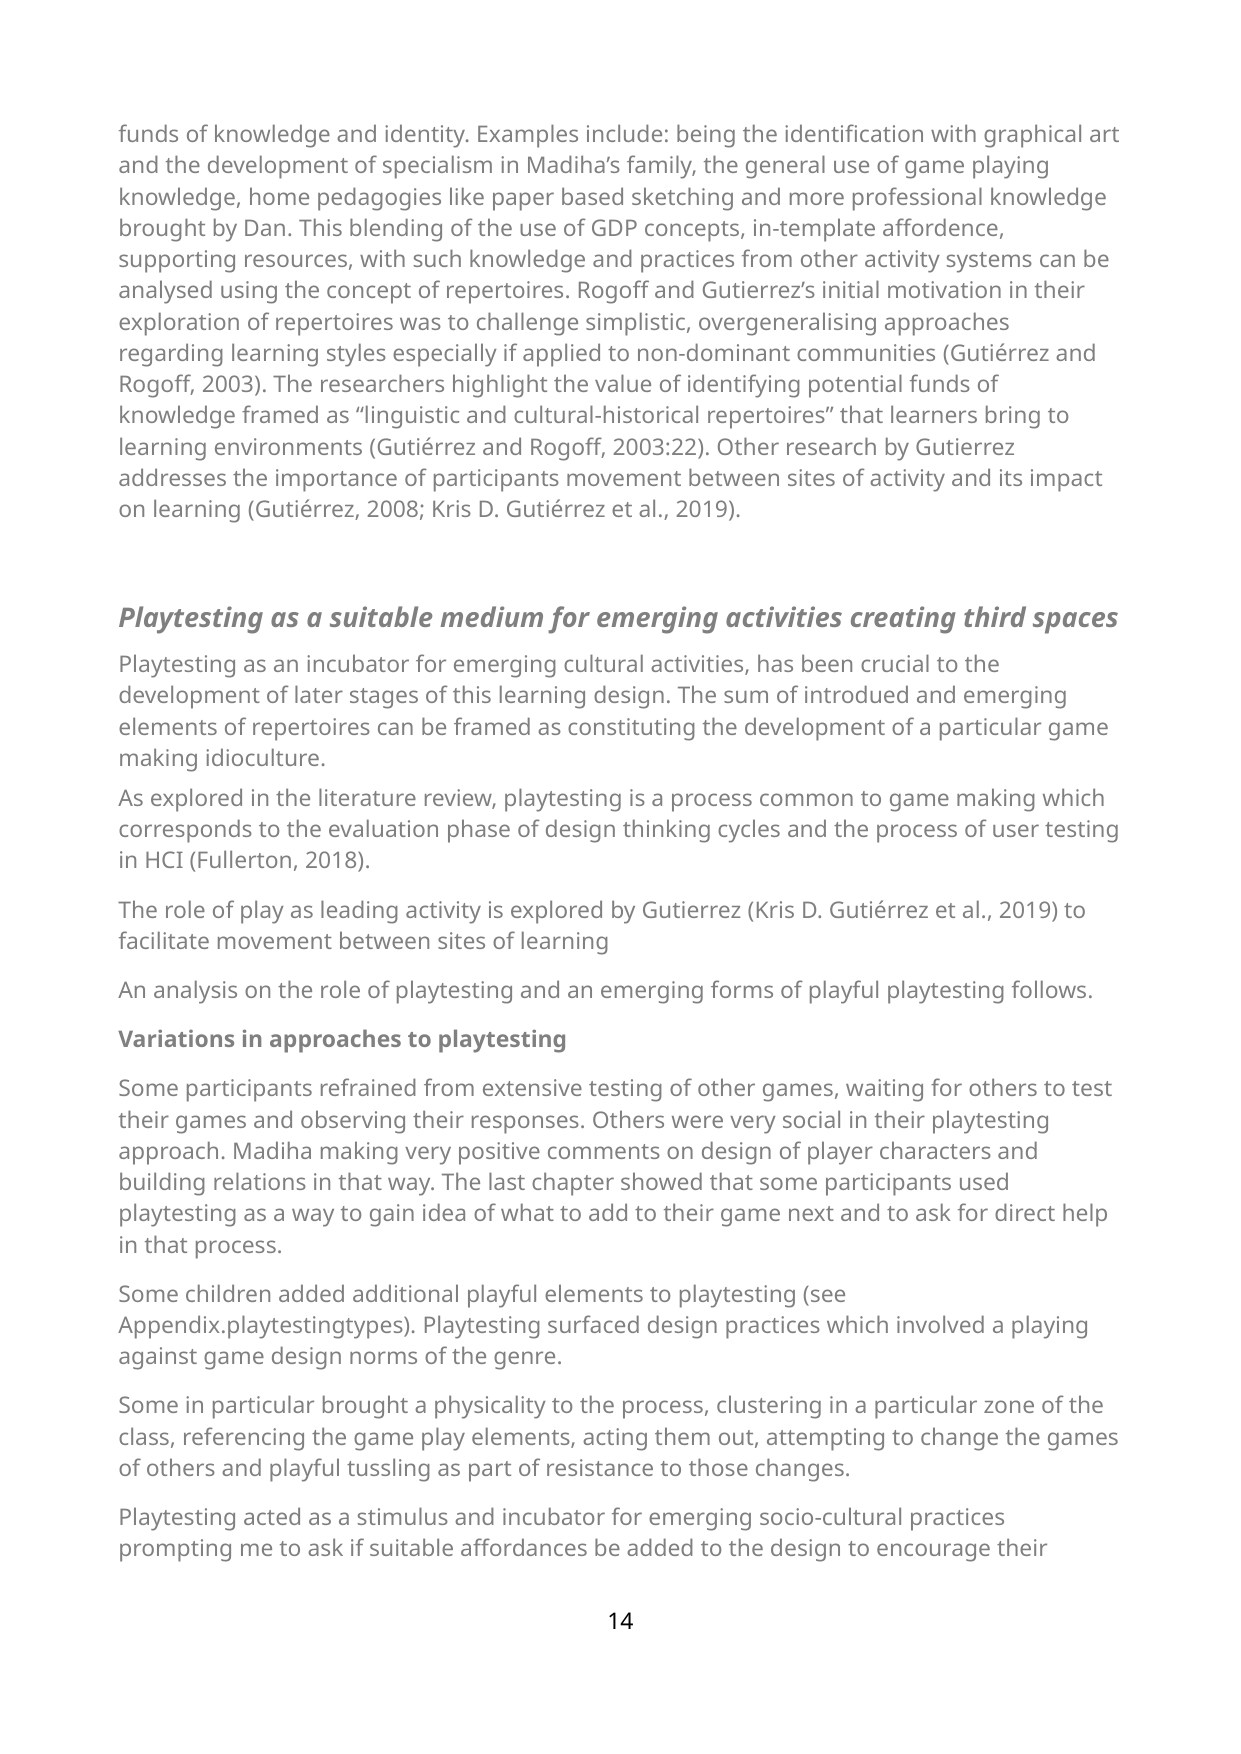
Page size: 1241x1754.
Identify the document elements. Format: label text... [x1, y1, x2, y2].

text Some in particular brought a physicality to the process, clustering in a particular zone of the class, referencing the game play elements, acting them out, attempting to change the games of others and playful tussling as part of resistance to those changes. [118, 1389, 1122, 1483]
text Playtesting as an incubator for emerging cultural activities, has been crucial to the development of later stages of this learning design. The sum of introdued and emerging elements of repertoires can be framed as constituting the development of a particular game making idioculture. [118, 648, 1122, 773]
text Some children added additional playful elements to playtesting (see Appendix.playtestingtypes). Playtesting surfaced design practices which involved a playing against game design norms of the genre. [118, 1278, 1122, 1371]
text Some participants refrained from extensive testing of other games, waiting for others to test their games and observing their responses. Others were very social in their playtesting approach. Madiha making very positive comments on design of player characters and building relations in that way. The last chapter showed that some participants used playtesting as a way to gain idea of what to add to their game next and to ask for direct help in that process. [118, 1072, 1122, 1260]
text As explored in the literature review, playtesting is a process common to game making which corresponds to the evaluation phase of design thinking cycles and the process of user testing in HCI (Fullerton, 2018). [118, 782, 1122, 876]
text Variations in approaches to playtesting [118, 1023, 1122, 1054]
text Playtesting acted as a stimulus and incubator for emerging socio-cultural practices prompting me to ask if suitable affordances be added to the design to encourage their [118, 1501, 1122, 1563]
subtitle Playtesting as a suitable medium for emerging activities creating third spaces [118, 598, 1122, 635]
text funds of knowledge and identity. Examples include: being the identification with graphical art and the development of specialism in Madiha’s family, the general use of game playing knowledge, home pedagogies like paper based sketching and more professional knowledge brought by Dan. This blending of the use of GDP concepts, in-template affordence, supporting resources, with such knowledge and practices from other activity systems can be analysed using the concept of repertoires. Rogoff and Gutierrez’s initial motivation in their exploration of repertoires was to challenge simplistic, overgeneralising approaches regarding learning styles especially if applied to non-dominant communities (Gutiérrez and Rogoff, 2003). The researchers highlight the value of identifying potential funds of knowledge framed as “linguistic and cultural-historical repertoires” that learners bring to learning environments (Gutiérrez and Rogoff, 2003:22). Other research by Gutierrez addresses the importance of participants movement between sites of activity and its impact on learning (Gutiérrez, 2008; Kris D. Gutiérrez et al., 2019). [118, 118, 1122, 524]
text The role of play as leading activity is explored by Gutierrez (Kris D. Gutiérrez et al., 2019) to facilitate movement between sites of learning [118, 893, 1122, 956]
text An analysis on the role of playtesting and an emerging forms of playful playtesting follows. [118, 974, 1122, 1005]
